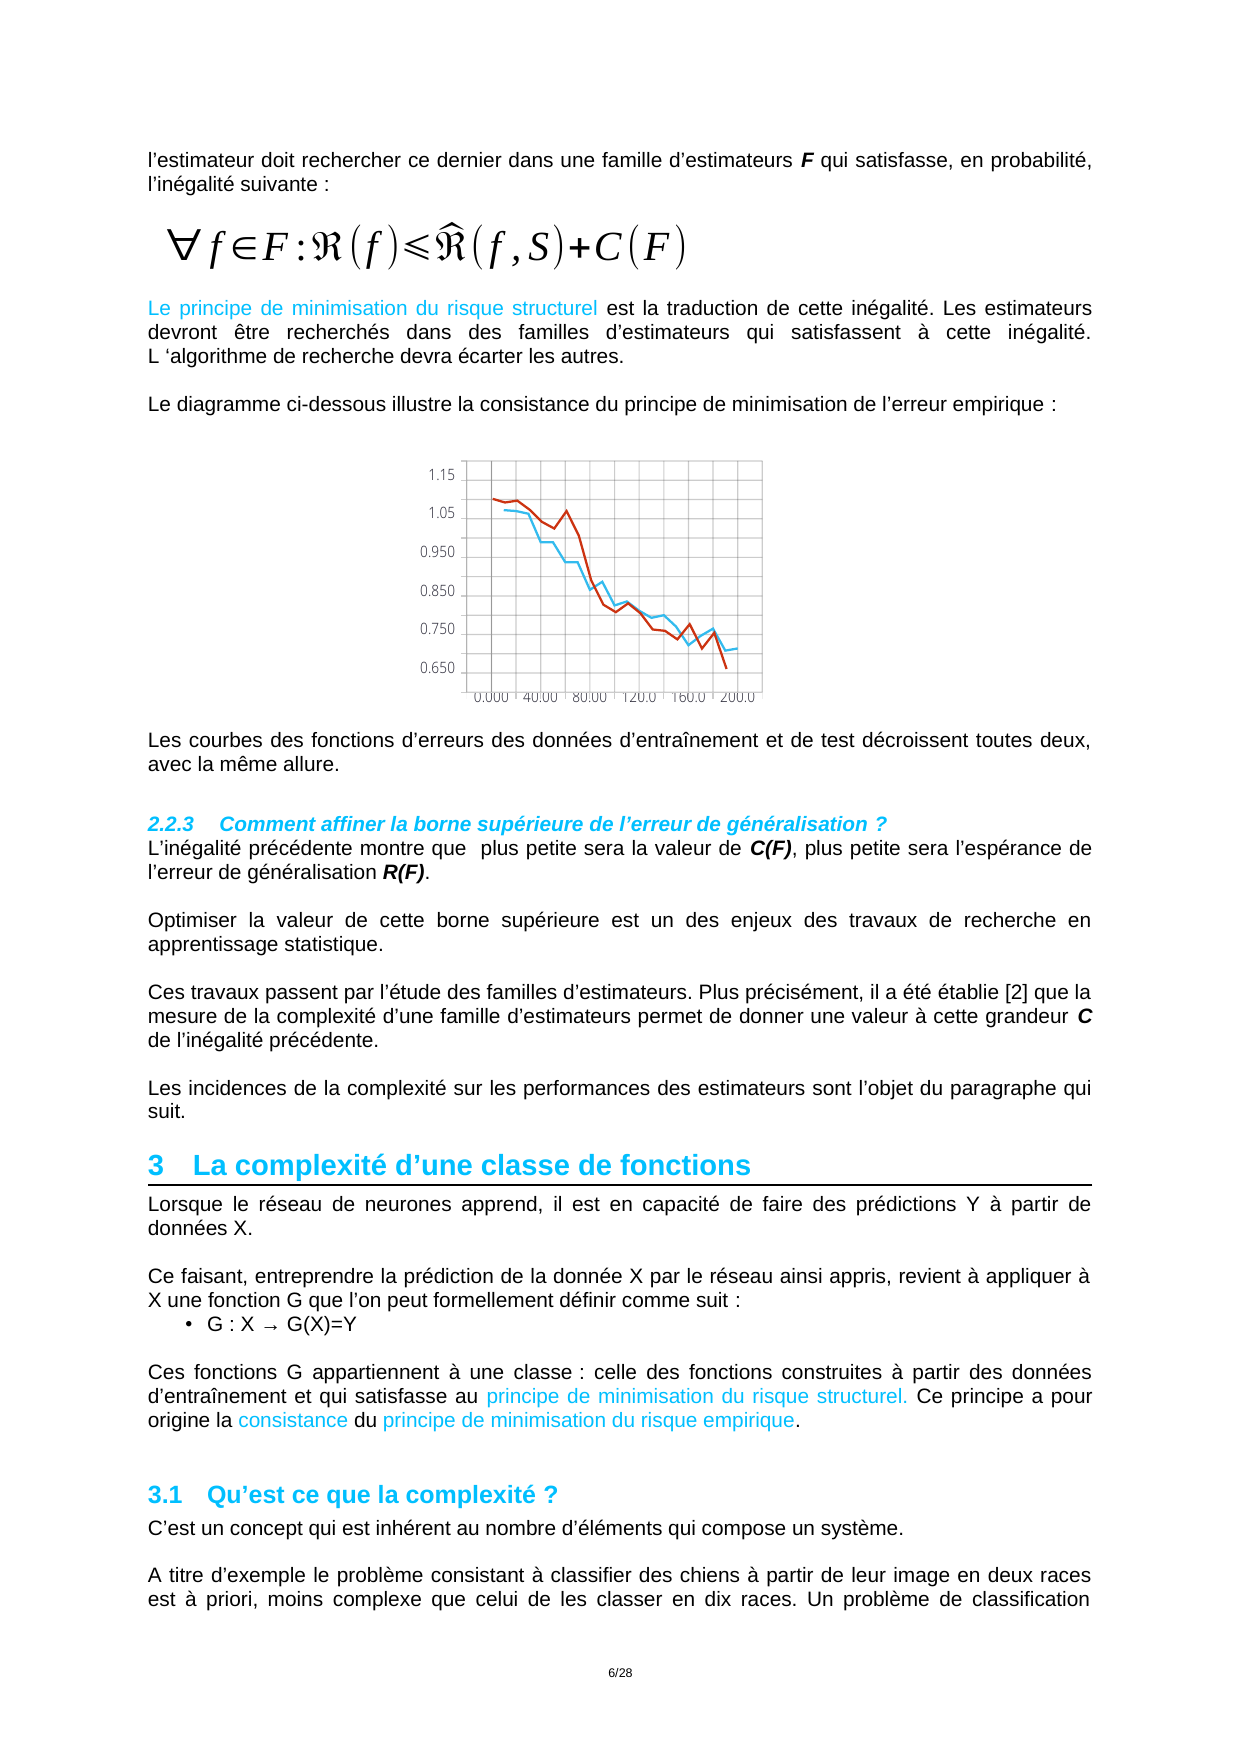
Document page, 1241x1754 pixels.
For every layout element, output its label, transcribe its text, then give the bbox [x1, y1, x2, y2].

text L’inégalité précédente montre que plus petite sera la valeur de C(F), plus petite sera l’espérance de l’erreur de généralisation R(F). [148, 836, 1092, 884]
text Lorsque le réseau de neurones apprend, il est en capacité de faire des prédictions Y à partir de données X. [148, 1192, 1092, 1240]
text Optimiser la valeur de cette borne supérieure est un des enjeux des travaux de recherche en apprentissage statistique. [148, 908, 1092, 956]
subtitle La complexité d’une classe de fonctions [148, 1148, 1092, 1184]
subtitle Qu’est ce que la complexité ? [148, 1480, 1092, 1509]
text l’estimateur doit rechercher ce dernier dans une famille d’estimateurs F qui satisfasse, en probabilité, l’inégalité suivante : [148, 148, 1092, 196]
text Le principe de minimisation du risque structurel est la traduction de cette inégalité. Les estimateurs devront être recherchés dans des familles d’estimateurs qui satisfassent à cette inégalité. L ‘algorithme de recherche devra écarter les autres. [148, 296, 1092, 368]
text Ce faisant, entreprendre la prédiction de la donnée X par le réseau ainsi appris, revient à appliquer à X une fonction G que l’on peut formellement définir comme suit : [148, 1264, 1092, 1312]
text Le diagramme ci-dessous illustre la consistance du principe de minimisation de l’erreur empirique : [148, 392, 1092, 416]
text Ces travaux passent par l’étude des familles d’estimateurs. Plus précisément, il a été établie [2] que la mesure de la complexité d’une famille d’estimateurs permet de donner une valeur à cette grandeur C de l’inégalité précédente. [148, 979, 1092, 1051]
text Ces fonctions G appartiennent à une classe : celle des fonctions construites à partir des données d’entraînement et qui satisfasse au principe de minimisation du risque structurel. Ce principe a pour origine la consistance du principe de minimisation du risque empirique. [148, 1359, 1092, 1431]
subtitle Comment affiner la borne supérieure de l’erreur de généralisation ? [148, 812, 1092, 836]
text C’est un concept qui est inhérent au nombre d’éléments qui compose un système. [148, 1515, 1092, 1539]
text Les courbes des fonctions d’erreurs des données d’entraînement et de test décroissent toutes deux, avec la même allure. [148, 727, 1092, 775]
list G : X → G(X)=Y [185, 1312, 1092, 1336]
text Les incidences de la complexité sur les performances des estimateurs sont l’objet du paragraphe qui suit. [148, 1075, 1092, 1123]
text A titre d’exemple le problème consistant à classifier des chiens à partir de leur image en deux races est à priori, moins complexe que celui de les classer en dix races. Un problème de classification [148, 1563, 1092, 1611]
